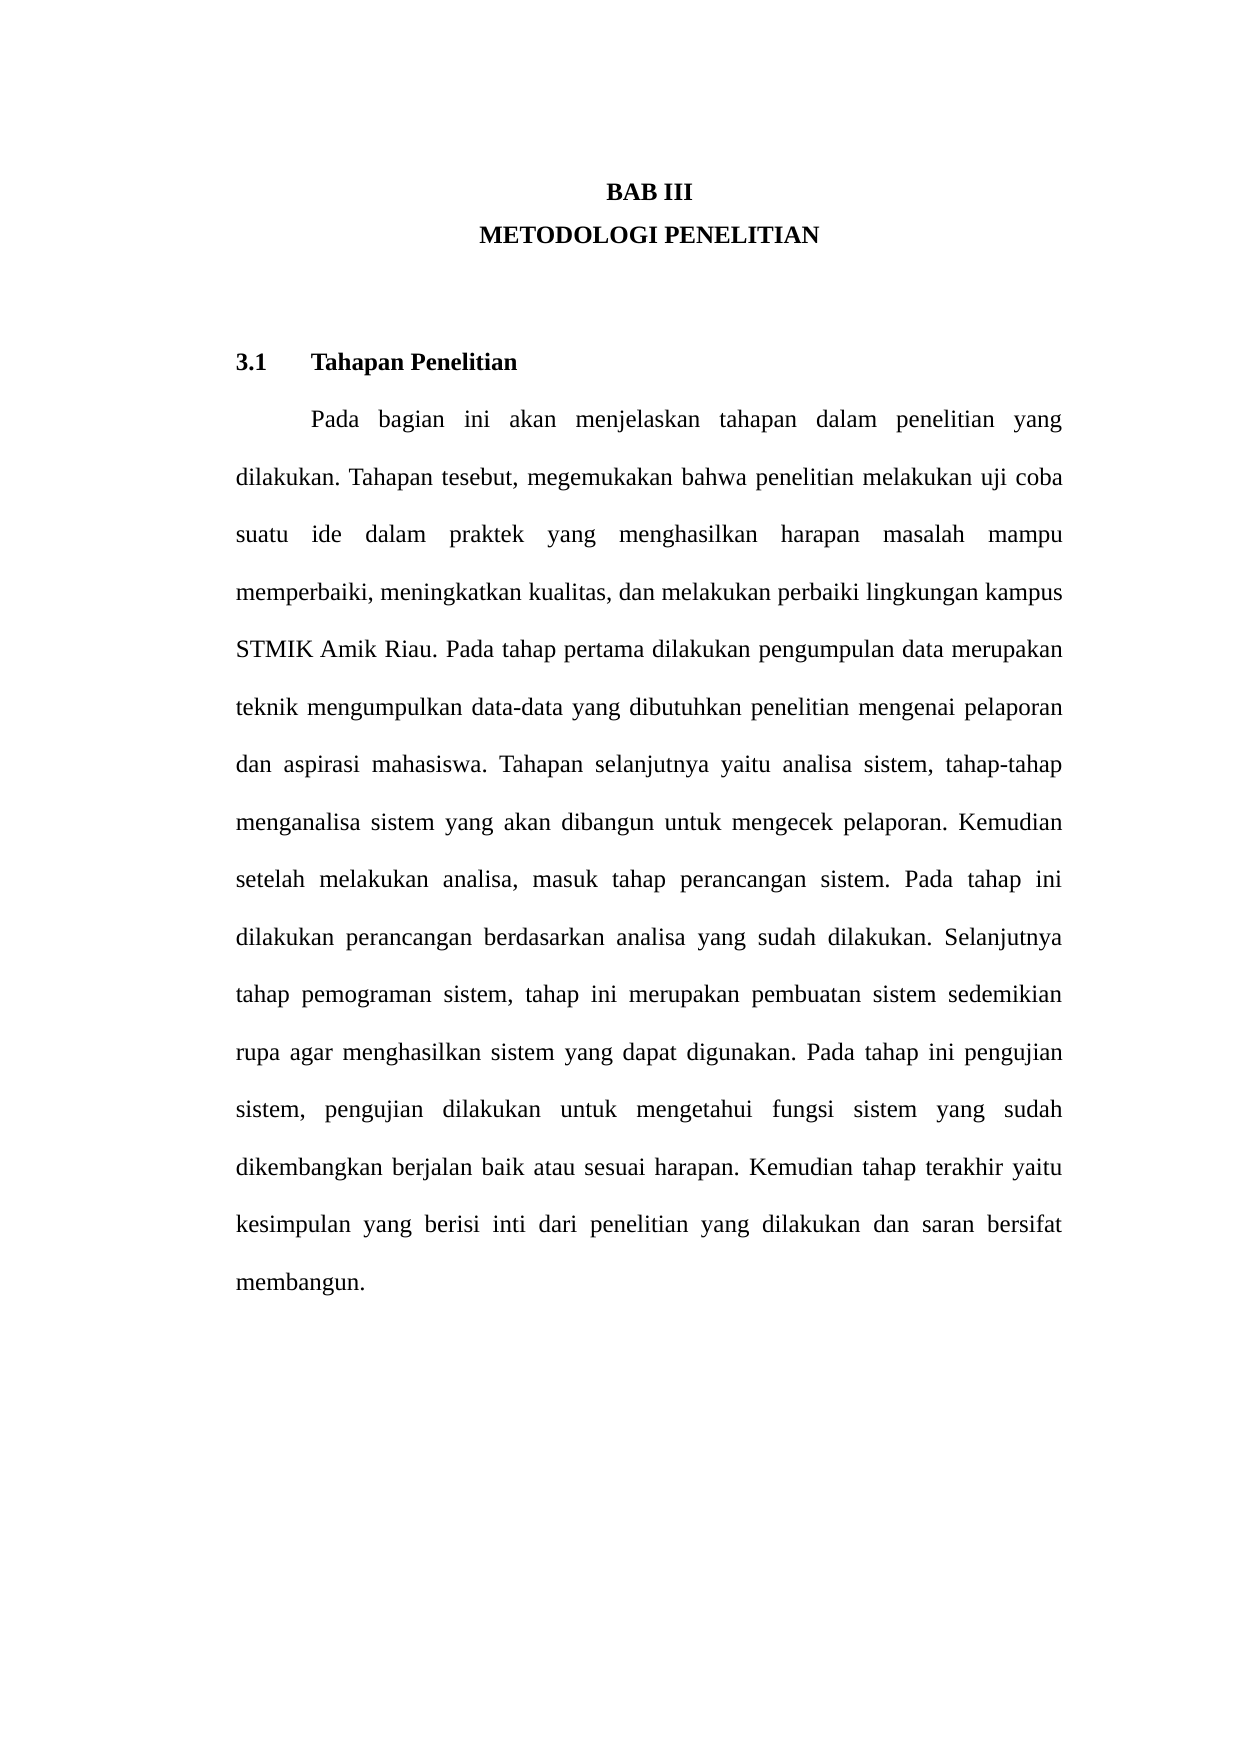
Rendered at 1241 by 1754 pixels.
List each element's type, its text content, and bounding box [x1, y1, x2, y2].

text METODOLOGI PENELITIAN [236, 220, 1063, 249]
text Pada bagian ini akan menjelaskan tahapan dalam penelitian yang dilakukan. Tahapan tesebut, megemukakan bahwa penelitian melakukan uji coba suatu ide dalam praktek yang menghasilkan harapan masalah mampu memperbaiki, meningkatkan kualitas, dan melakukan perbaiki lingkungan kampus STMIK Amik Riau. Pada tahap pertama dilakukan pengumpulan data merupakan teknik mengumpulkan data-data yang dibutuhkan penelitian mengenai pelaporan dan aspirasi mahasiswa. Tahapan selanjutnya yaitu analisa sistem, tahap-tahap menganalisa sistem yang akan dibangun untuk mengecek pelaporan. Kemudian setelah melakukan analisa, masuk tahap perancangan sistem. Pada tahap ini dilakukan perancangan berdasarkan analisa yang sudah dilakukan. Selanjutnya tahap pemograman sistem, tahap ini merupakan pembuatan sistem sedemikian rupa agar menghasilkan sistem yang dapat digunakan. Pada tahap ini pengujian sistem, pengujian dilakukan untuk mengetahui fungsi sistem yang sudah dikembangkan berjalan baik atau sesuai harapan. Kemudian tahap terakhir yaitu kesimpulan yang berisi inti dari penelitian yang dilakukan dan saran bersifat membangun. [236, 404, 1063, 1296]
text BAB III [236, 177, 1063, 206]
text 3.1 Tahapan Penelitian [236, 347, 1063, 376]
